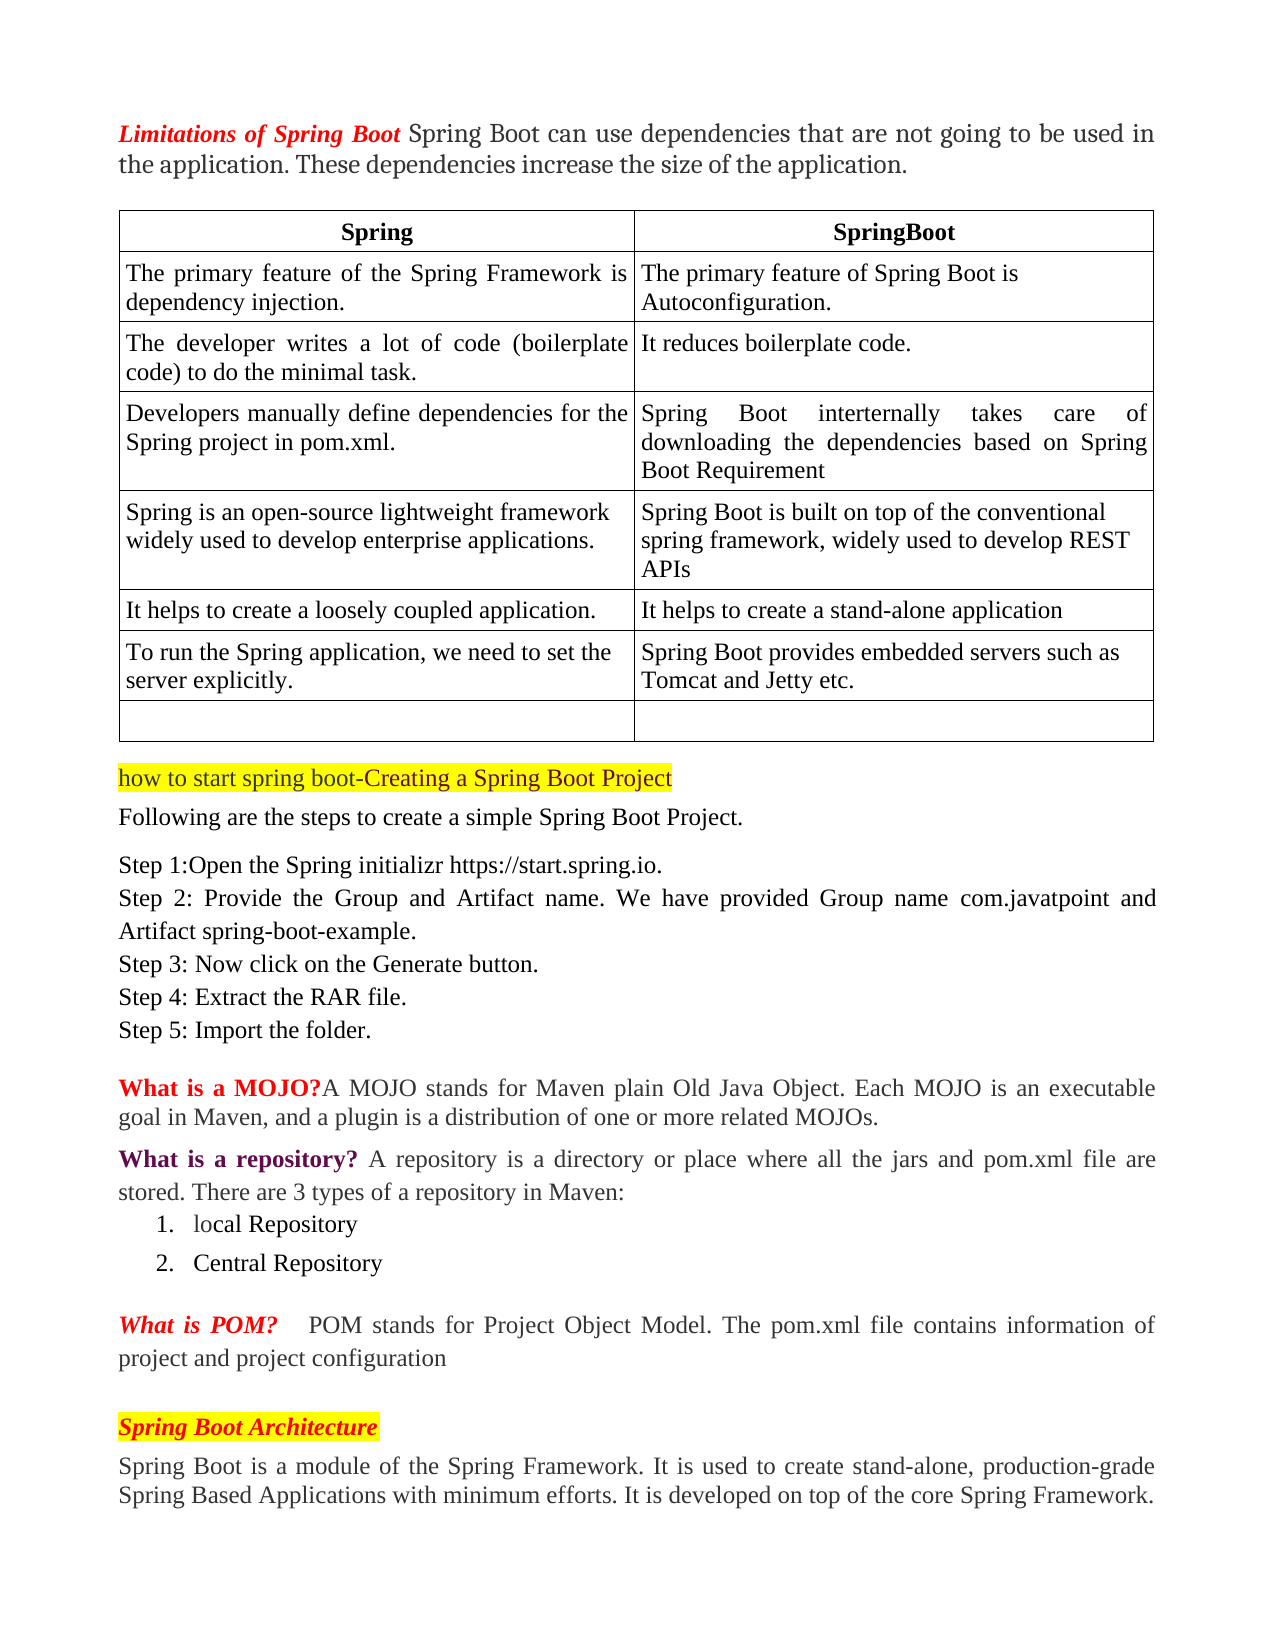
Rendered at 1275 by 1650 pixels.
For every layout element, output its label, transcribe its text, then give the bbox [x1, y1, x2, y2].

table_cell Spring Boot interternally takes care of downloading the dependencies based on Spring Boot Requirement [635, 392, 1153, 490]
text Step 1:Open the Spring initializr https://start.spring.io. [118, 850, 1157, 878]
text What is POM? POM stands for Project Object Model. The pom.xml file contains information of project and project configuration [118, 1306, 1157, 1371]
table_cell It helps to create a stand-alone application [635, 590, 1153, 630]
table_header Spring [120, 211, 634, 251]
table_cell Spring Boot is built on top of the conventional spring framework, widely used to develop REST APIs [635, 491, 1153, 589]
table_cell It reduces boilerplate code. [635, 322, 1153, 391]
text What is a MOJO?A MOJO stands for Maven plain Old Java Object. Each MOJO is an executable goal in Maven, and a plugin is a distribution of one or more related MOJOs. [118, 1073, 1157, 1130]
table_cell Spring Boot provides embedded servers such as Tomcat and Jetty etc. [635, 631, 1153, 700]
list Central Repository [156, 1238, 1157, 1277]
table_cell It helps to create a loosely coupled application. [120, 590, 634, 630]
table_header SpringBoot [635, 211, 1153, 251]
text Step 5: Import the folder. [118, 1015, 1157, 1043]
text Spring Boot is a module of the Spring Framework. It is used to create stand-alone, production-grade Spring Based Applications with minimum efforts. It is developed on top of the core Spring Framework. [118, 1451, 1157, 1509]
text Following are the steps to create a simple Spring Boot Project. [118, 802, 1157, 831]
table_cell [635, 701, 1153, 741]
table_cell Spring is an open-source lightweight framework widely used to develop enterprise applications. [120, 491, 634, 589]
text Step 4: Extract the RAR file. [118, 982, 1157, 1011]
table_cell To run the Spring application, we need to set the server explicitly. [120, 631, 634, 700]
table_cell The developer writes a lot of code (boilerplate code) to do the minimal task. [120, 322, 634, 391]
table_cell [120, 701, 634, 741]
text Step 3: Now click on the Generate button. [118, 949, 1157, 977]
table_cell The primary feature of Spring Boot is Autoconfiguration. [635, 252, 1153, 321]
text What is a repository? A repository is a directory or place where all the jars and pom.xml file are stored. There are 3 types of a repository in Maven: [118, 1141, 1157, 1206]
text Step 2: Provide the Group and Artifact name. We have provided Group name com.javatpoint and Artifact spring-boot-example. [118, 883, 1157, 944]
subtitle Limitations of Spring Boot Spring Boot can use dependencies that are not going to be used in the application. These dependencies increase the size of the application. [118, 118, 1157, 180]
list local Repository [156, 1206, 1157, 1238]
text how to start spring boot-Creating a Spring Boot Project [118, 753, 1157, 792]
subtitle Spring Boot Architecture [118, 1408, 1157, 1441]
table_cell The primary feature of the Spring Framework is dependency injection. [120, 252, 634, 321]
table_cell Developers manually define dependencies for the Spring project in pom.xml. [120, 392, 634, 490]
